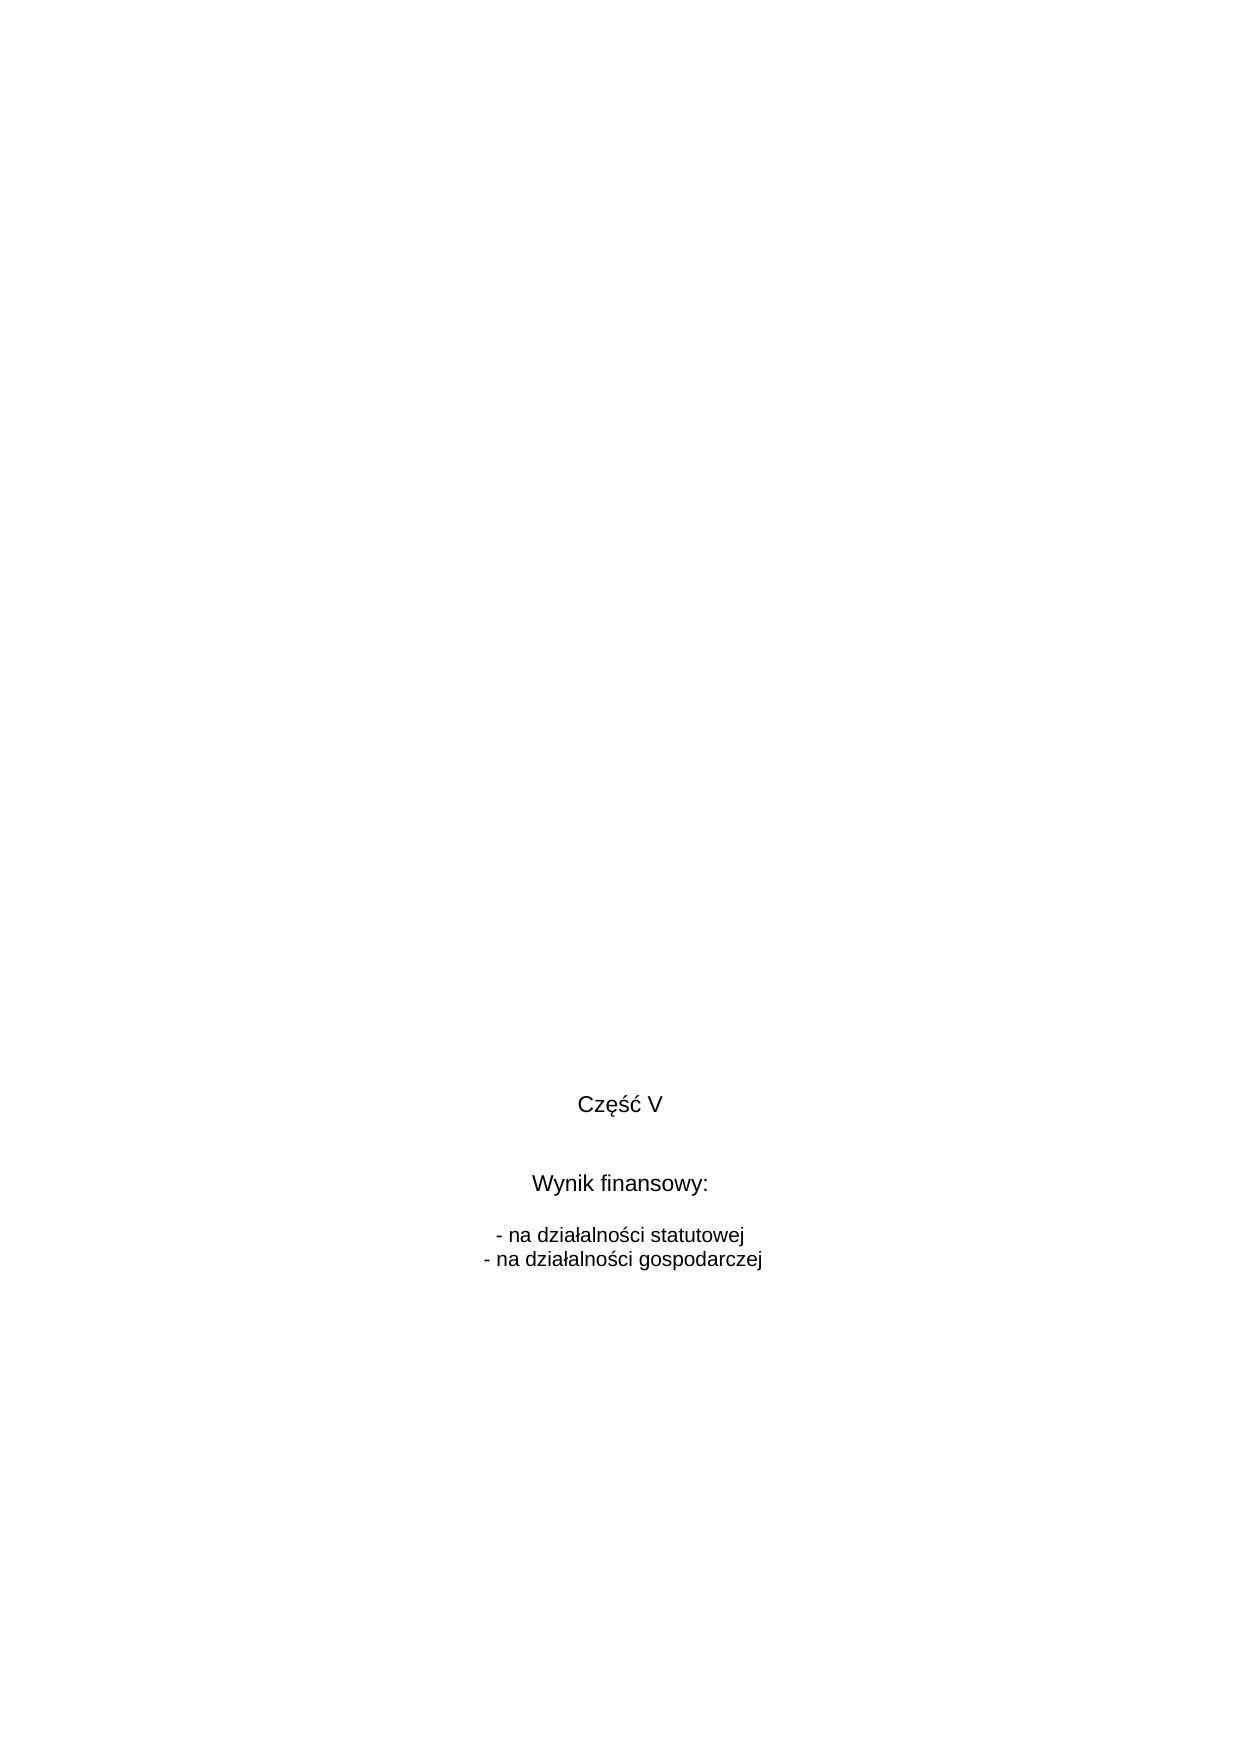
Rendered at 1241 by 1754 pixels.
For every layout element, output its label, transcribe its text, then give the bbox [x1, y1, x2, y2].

text Część V [118, 1091, 1122, 1117]
text Wynik finansowy: [118, 1170, 1122, 1196]
text - na działalności statutowej [118, 1223, 1122, 1247]
text - na działalności gospodarczej [118, 1247, 1122, 1271]
